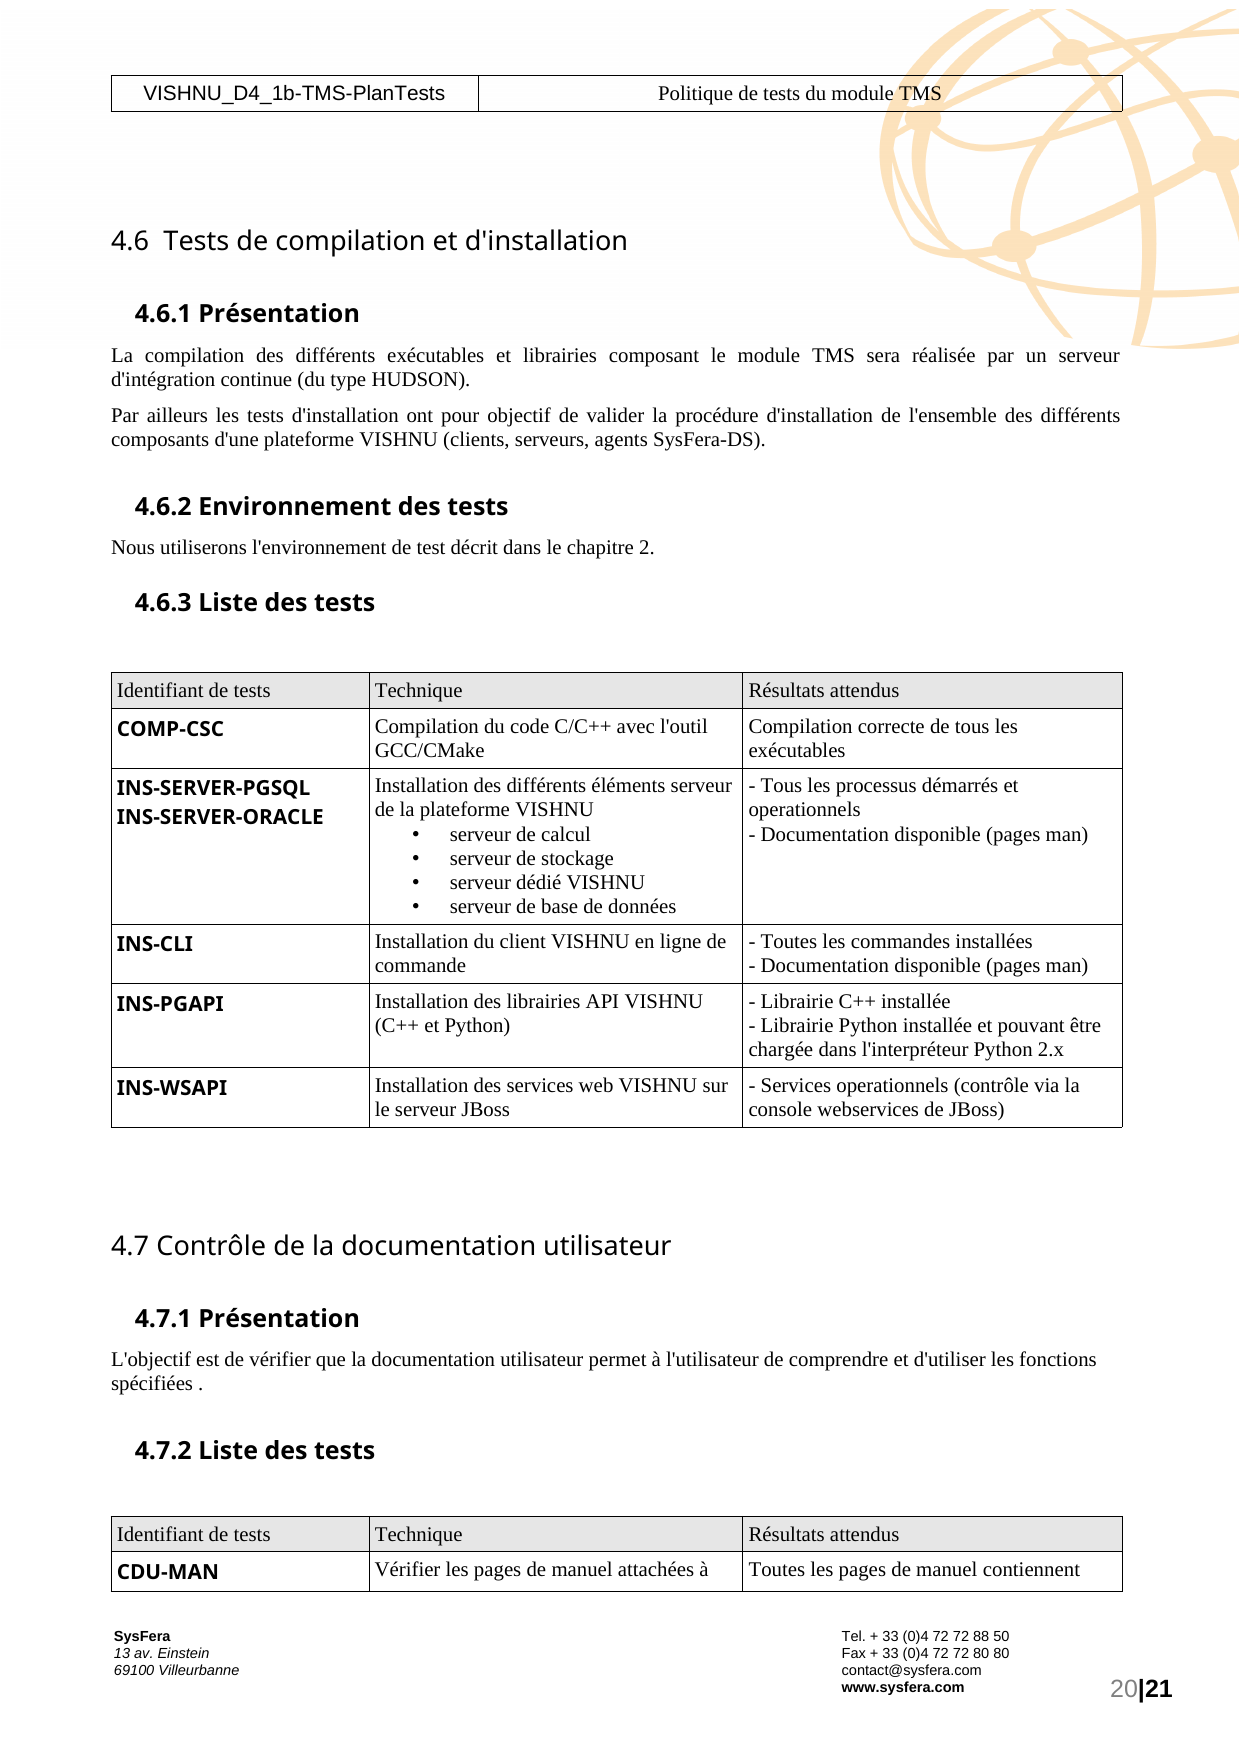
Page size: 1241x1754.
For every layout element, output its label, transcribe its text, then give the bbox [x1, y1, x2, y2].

subtitle Environnement des tests [134, 489, 1122, 523]
table_header Résultats attendus [743, 1517, 1122, 1551]
table_cell COMP-CSC [112, 709, 369, 767]
subtitle Liste des tests [134, 1433, 1122, 1467]
table_header Identifiant de tests [112, 673, 369, 708]
text La compilation des différents exécutables et librairies composant le module TMS sera réalisée par un serveur d'intégration continue (du type HUDSON). [111, 351, 1122, 391]
table_cell Toutes les pages de manuel contiennent toutes les informations nécessaires à l'utilisateur pour utiliser les commandes. [743, 1552, 1122, 1591]
table_cell INS-PGAPI [112, 984, 369, 1067]
text Nous utiliserons l'environnement de test décrit dans le chapitre 2. [111, 535, 1122, 559]
table_header Résultats attendus [743, 673, 1122, 708]
subtitle Contrôle de la documentation utilisateur [111, 1226, 1122, 1263]
subtitle Liste des tests [134, 584, 1122, 618]
table_cell - Librairie C++ installée - Librairie Python installée et pouvant être chargée dans l'interpréteur Python 2.x [743, 984, 1122, 1067]
table_header Technique [370, 1517, 742, 1551]
table_cell - Tous les processus démarrés et operationnels - Documentation disponible (pages man) [743, 769, 1122, 923]
text L'objectif est de vérifier que la documentation utilisateur permet à l'utilisateur de comprendre et d'utiliser les fonctions spécifiées . [111, 1347, 1122, 1395]
subtitle Présentation [134, 1300, 1122, 1334]
table_cell INS-CLI [112, 925, 369, 983]
table_cell CDU-MAN [112, 1552, 369, 1591]
picture [1, 9, 1239, 349]
table_cell Compilation correcte de tous les exécutables [743, 709, 1122, 767]
table_header Identifiant de tests [112, 1517, 369, 1551]
table_cell Vérifier les pages de manuel attachées à chaque commande [370, 1552, 742, 1591]
table_header Technique [370, 673, 742, 708]
table_cell Installation des librairies API VISHNU (C++ et Python) [370, 984, 742, 1067]
text Par ailleurs les tests d'installation ont pour objectif de valider la procédure d'installation de l'ensemble des différents composants d'une plateforme VISHNU (clients, serveurs, agents SysFera-DS). [111, 403, 1122, 451]
table_cell Compilation du code C/C++ avec l'outil GCC/CMake [370, 709, 742, 767]
table_cell - Services operationnels (contrôle via la console webservices de JBoss) [743, 1068, 1122, 1127]
table_cell Installation du client VISHNU en ligne de commande [370, 925, 742, 983]
table_cell Installation des différents éléments serveur de la plateforme VISHNU serveur de calcul serveur de stockage serveur dédié VISHNU serveur de base de données [370, 769, 742, 923]
table_cell INS-SERVER-PGSQL INS-SERVER-ORACLE [112, 769, 369, 923]
table_cell Installation des services web VISHNU sur le serveur JBoss [370, 1068, 742, 1127]
table_cell INS-WSAPI [112, 1068, 369, 1127]
table_cell - Toutes les commandes installées - Documentation disponible (pages man) [743, 925, 1122, 983]
